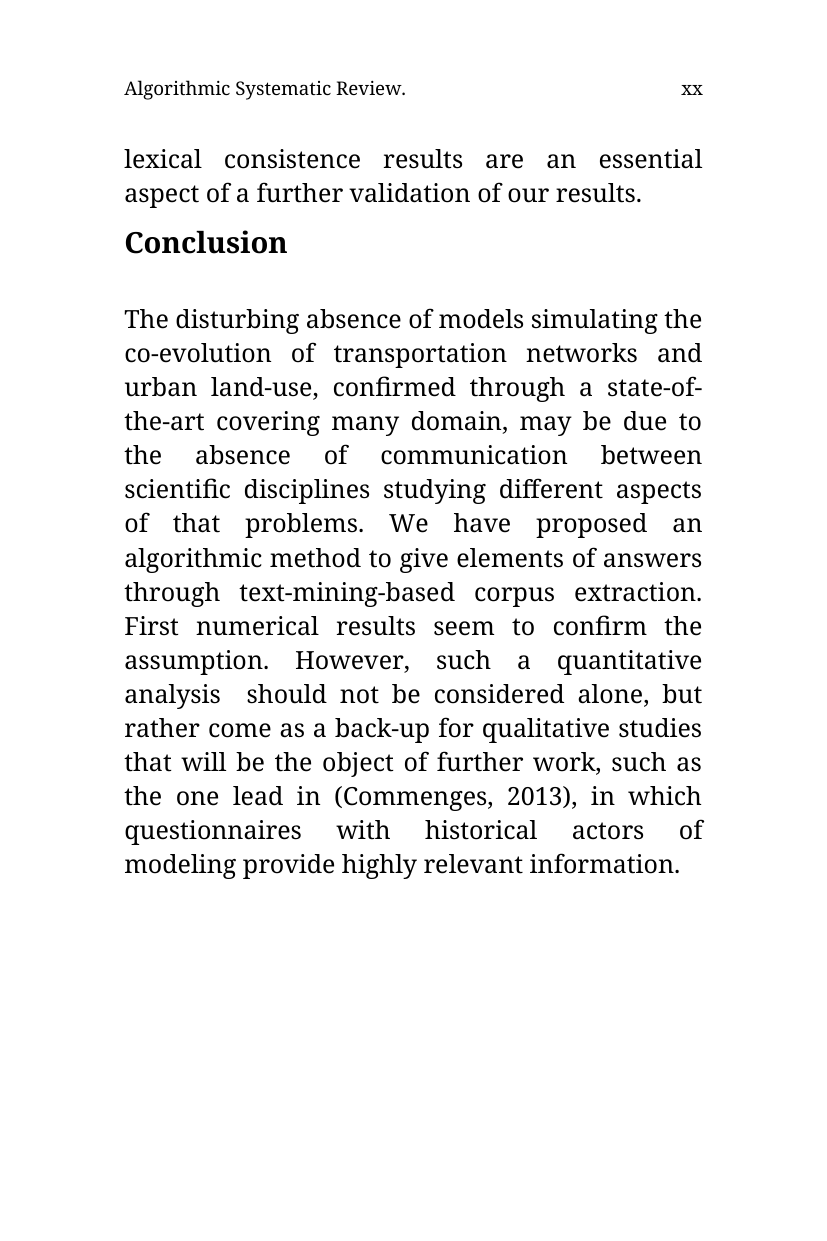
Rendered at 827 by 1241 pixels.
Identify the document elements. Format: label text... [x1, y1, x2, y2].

text Conclusion [124, 222, 703, 262]
text The disturbing absence of models simulating the co-evolution of transportation networks and urban land-use, confirmed through a state-of-the-art covering many domain, may be due to the absence of communication between scientific disciplines studying different aspects of that problems. We have proposed an algorithmic method to give elements of answers through text-mining-based corpus extraction. First numerical results seem to confirm the assumption. However, such a quantitative analysis should not be considered alone, but rather come as a back-up for qualitative studies that will be the object of further work, such as the one lead in (Commenges, 2013), in which questionnaires with historical actors of modeling provide highly relevant information. [124, 302, 703, 881]
text lexical consistence results are an essential aspect of a further validation of our results. [124, 142, 703, 210]
